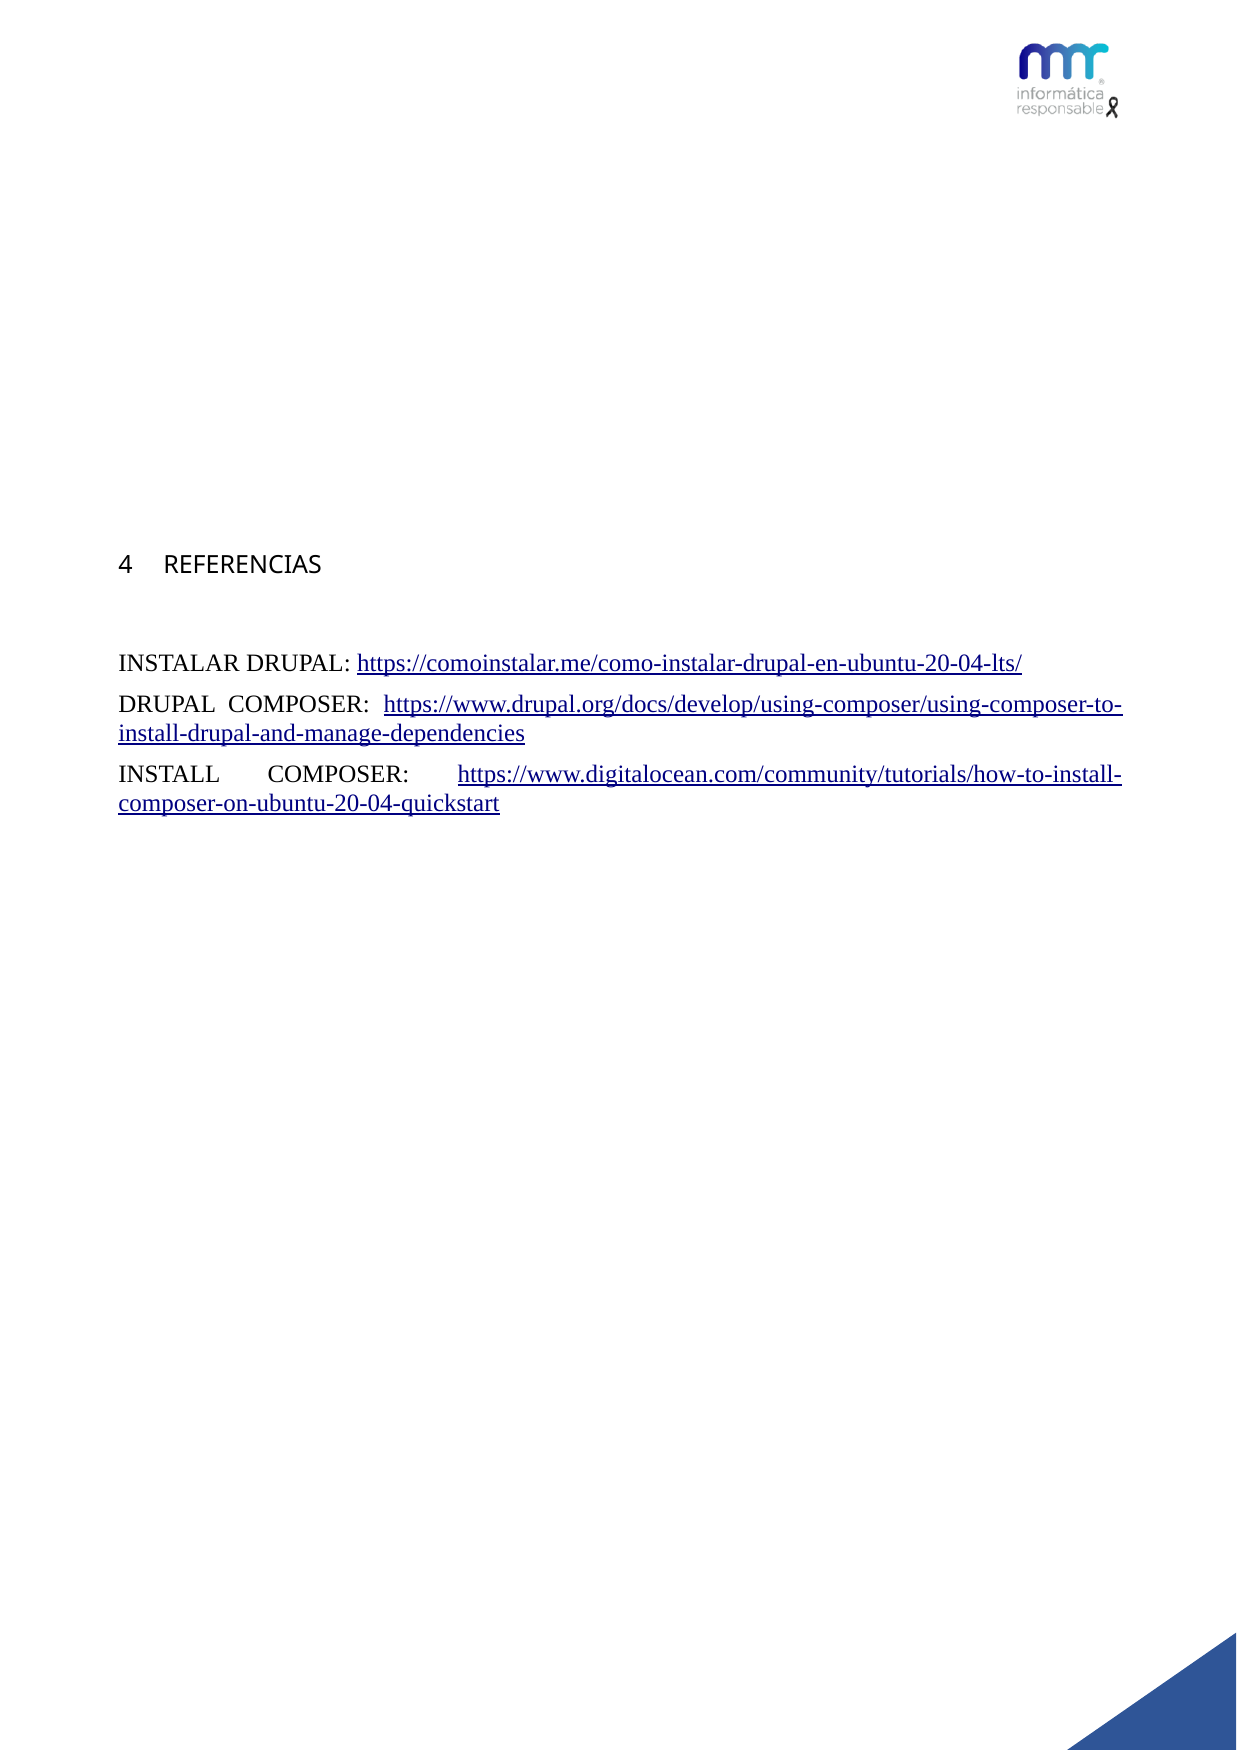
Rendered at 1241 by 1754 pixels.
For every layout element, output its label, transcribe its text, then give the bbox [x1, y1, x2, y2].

text DRUPAL COMPOSER: https://www.drupal.org/docs/develop/using-composer/using-composer-to-install-drupal-and-manage-dependencies [118, 689, 1122, 747]
text INSTALAR DRUPAL: https://comoinstalar.me/como-instalar-drupal-en-ubuntu-20-04-lts/ [118, 648, 1122, 677]
subtitle REFERENCIAS [118, 547, 1122, 581]
text INSTALL COMPOSER: https://www.digitalocean.com/community/tutorials/how-to-install-composer-on-ubuntu-20-04-quickstart [118, 759, 1122, 817]
